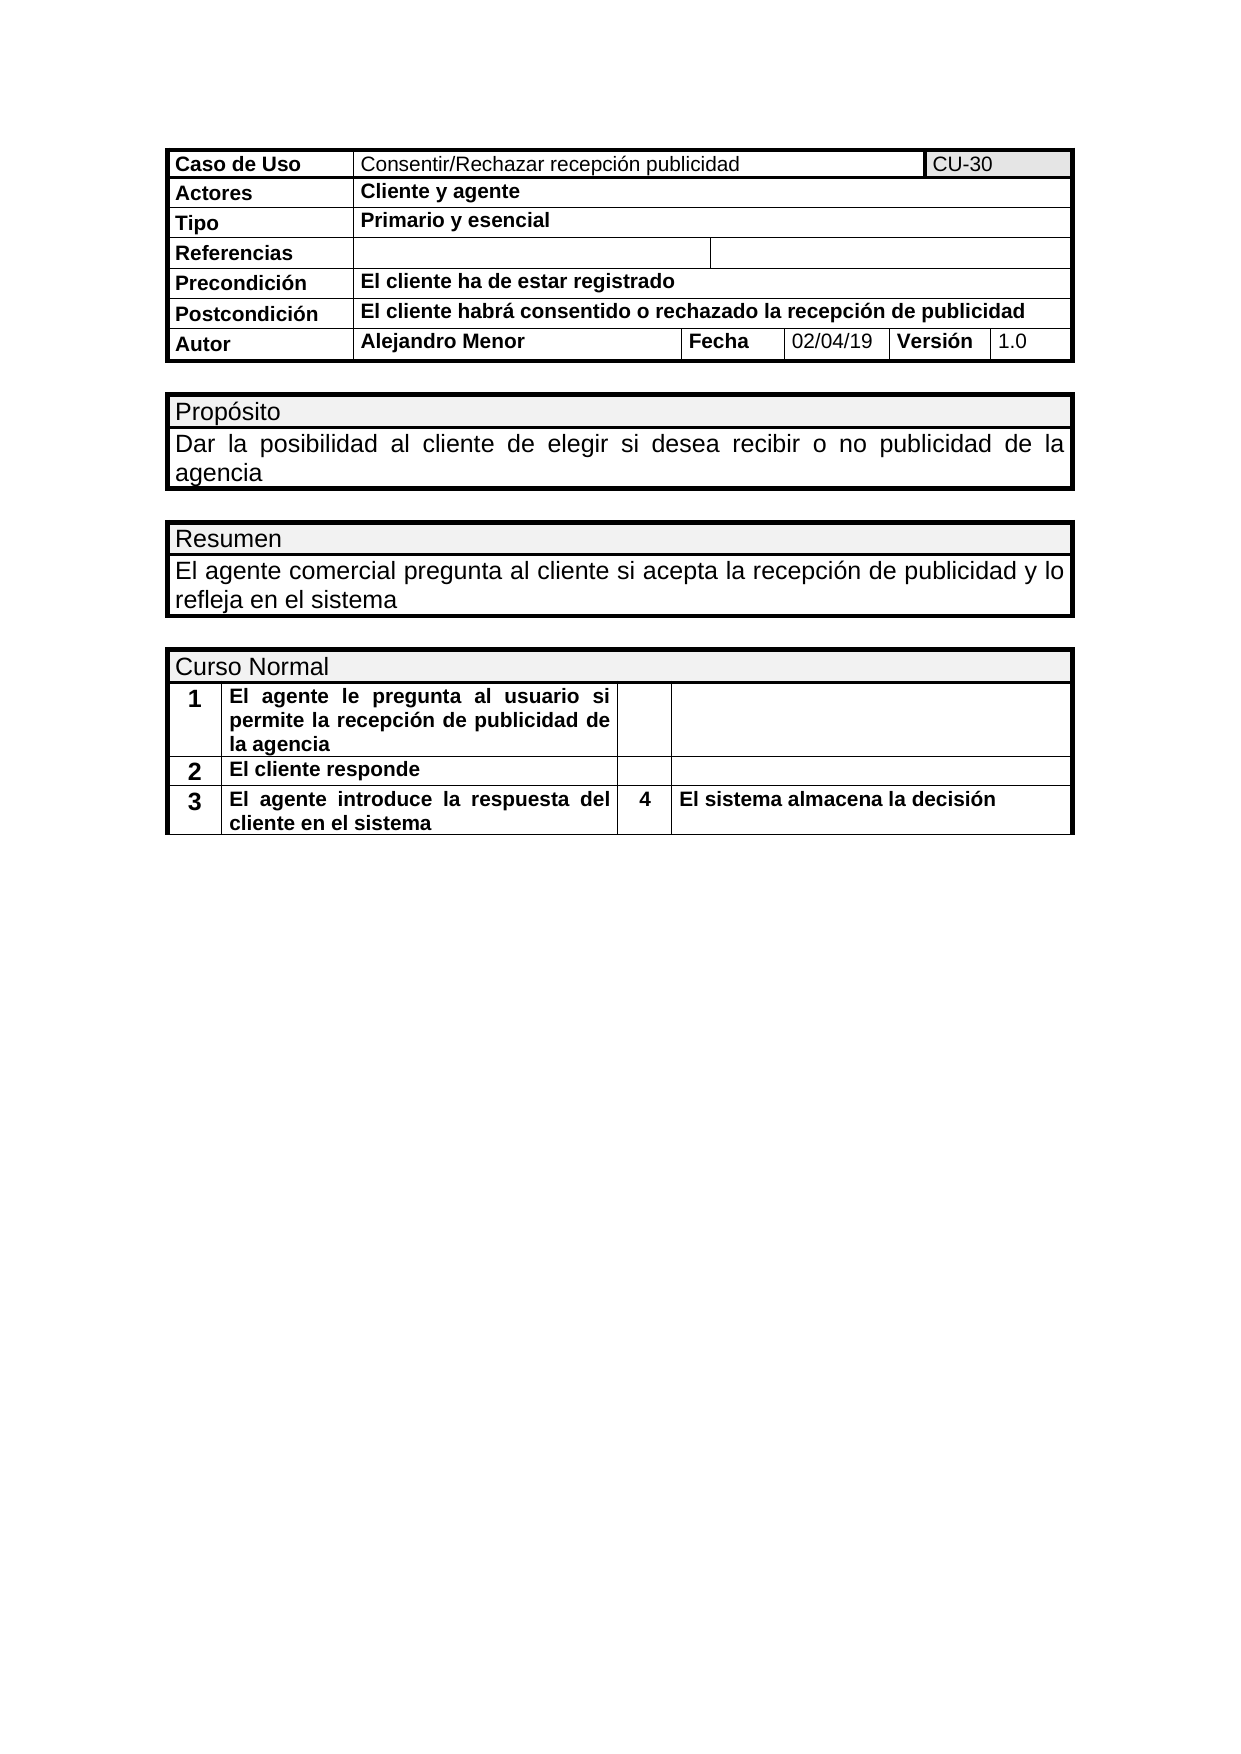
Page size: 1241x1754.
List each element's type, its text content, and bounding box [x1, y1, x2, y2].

table_cell [354, 238, 710, 267]
table_cell Precondición [170, 269, 353, 298]
table_cell 1 [170, 684, 221, 756]
table_cell Autor [170, 329, 353, 359]
table_cell El sistema almacena la decisión [672, 786, 1070, 834]
table_cell El cliente ha de estar registrado [354, 269, 1070, 298]
table_cell El agente comercial pregunta al cliente si acepta la recepción de publicidad y lo refleja en el sistema [170, 556, 1070, 614]
table_cell 02/04/19 [785, 329, 889, 359]
table_header Resumen [170, 525, 1070, 553]
table_cell El cliente habrá consentido o rechazado la recepción de publicidad [354, 299, 1070, 328]
table_cell Cliente y agente [354, 179, 1070, 207]
table_cell Dar la posibilidad al cliente de elegir si desea recibir o no publicidad de la agencia [170, 429, 1070, 486]
table_header Curso Normal [170, 652, 1070, 681]
table_cell 1.0 [991, 329, 1070, 359]
table_cell [618, 684, 671, 756]
table_cell Postcondición [170, 299, 353, 328]
table_cell 4 [618, 786, 671, 834]
table_cell Alejandro Menor [354, 329, 681, 359]
table_cell Tipo [170, 208, 353, 237]
table_header Propósito [170, 397, 1070, 426]
table_cell 3 [170, 786, 221, 834]
table_cell [618, 757, 671, 785]
table_cell [672, 684, 1070, 756]
table_cell Actores [170, 179, 353, 207]
table_cell [672, 757, 1070, 785]
table_cell [711, 238, 1070, 267]
table_header Caso de Uso [170, 152, 353, 176]
table_cell El agente le pregunta al usuario si permite la recepción de publicidad de la agencia [222, 684, 617, 756]
table_cell Fecha [682, 329, 784, 359]
table_header Consentir/Rechazar recepción publicidad [354, 152, 923, 176]
table_cell Primario y esencial [354, 208, 1070, 237]
table_cell 2 [170, 757, 221, 785]
table_cell Versión [890, 329, 990, 359]
table_cell El agente introduce la respuesta del cliente en el sistema [222, 786, 617, 834]
table_header CU-30 [927, 152, 1070, 176]
table_cell Referencias [170, 238, 353, 267]
table_cell El cliente responde [222, 757, 617, 785]
